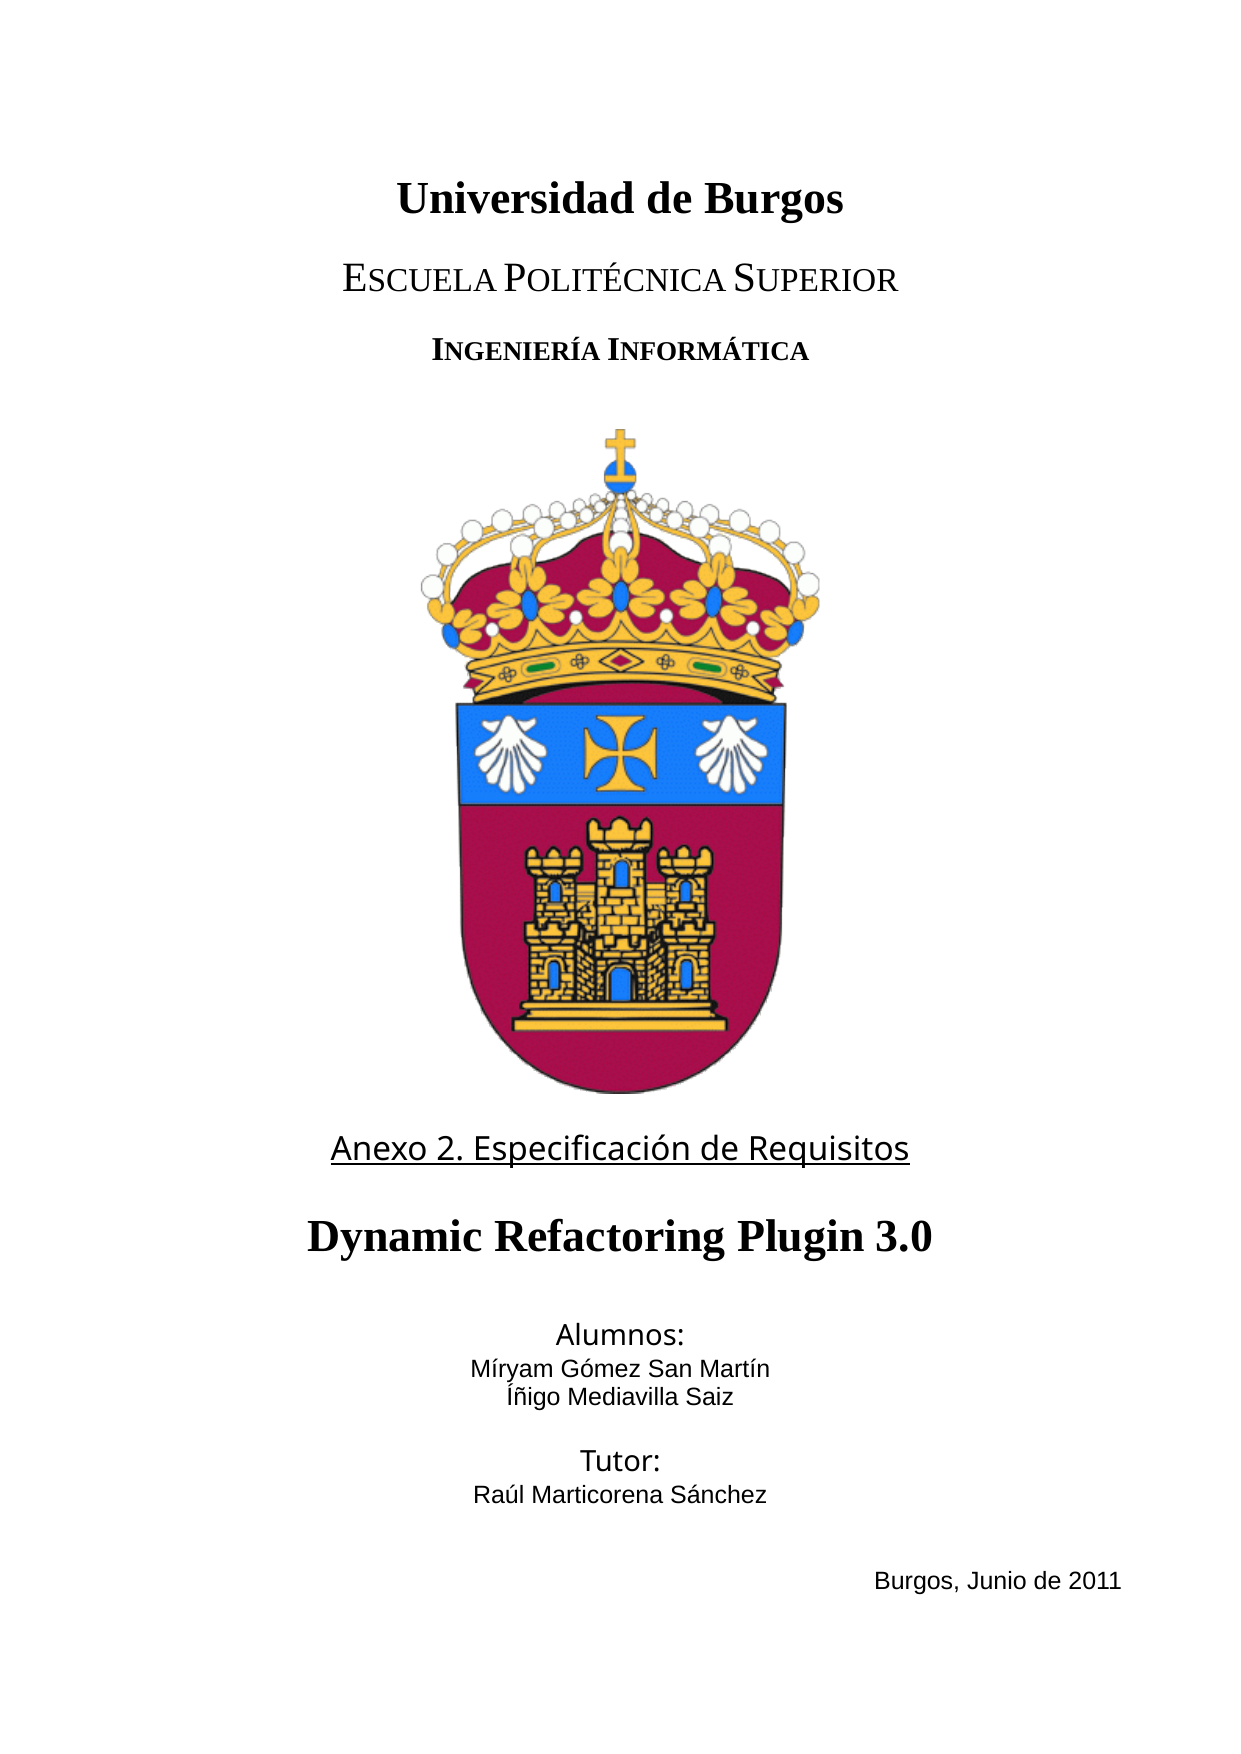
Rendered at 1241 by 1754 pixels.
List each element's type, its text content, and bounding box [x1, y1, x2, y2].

text Anexo 2. Especificación de Requisitos [118, 1125, 1122, 1170]
text Alumnos: Míryam Gómez San Martín Íñigo Mediavilla Saiz Tutor: Raúl Marticorena Sánchez [118, 1314, 1122, 1508]
picture [288, 429, 953, 1094]
text Burgos, Junio de 2011 [118, 1537, 1122, 1594]
text ESCUELA POLITÉCNICA SUPERIOR [118, 252, 1122, 300]
text Universidad de Burgos [118, 171, 1122, 223]
text Dynamic Refactoring Plugin 3.0 [118, 1208, 1122, 1261]
text INGENIERÍA INFORMÁTICA [118, 329, 1122, 367]
